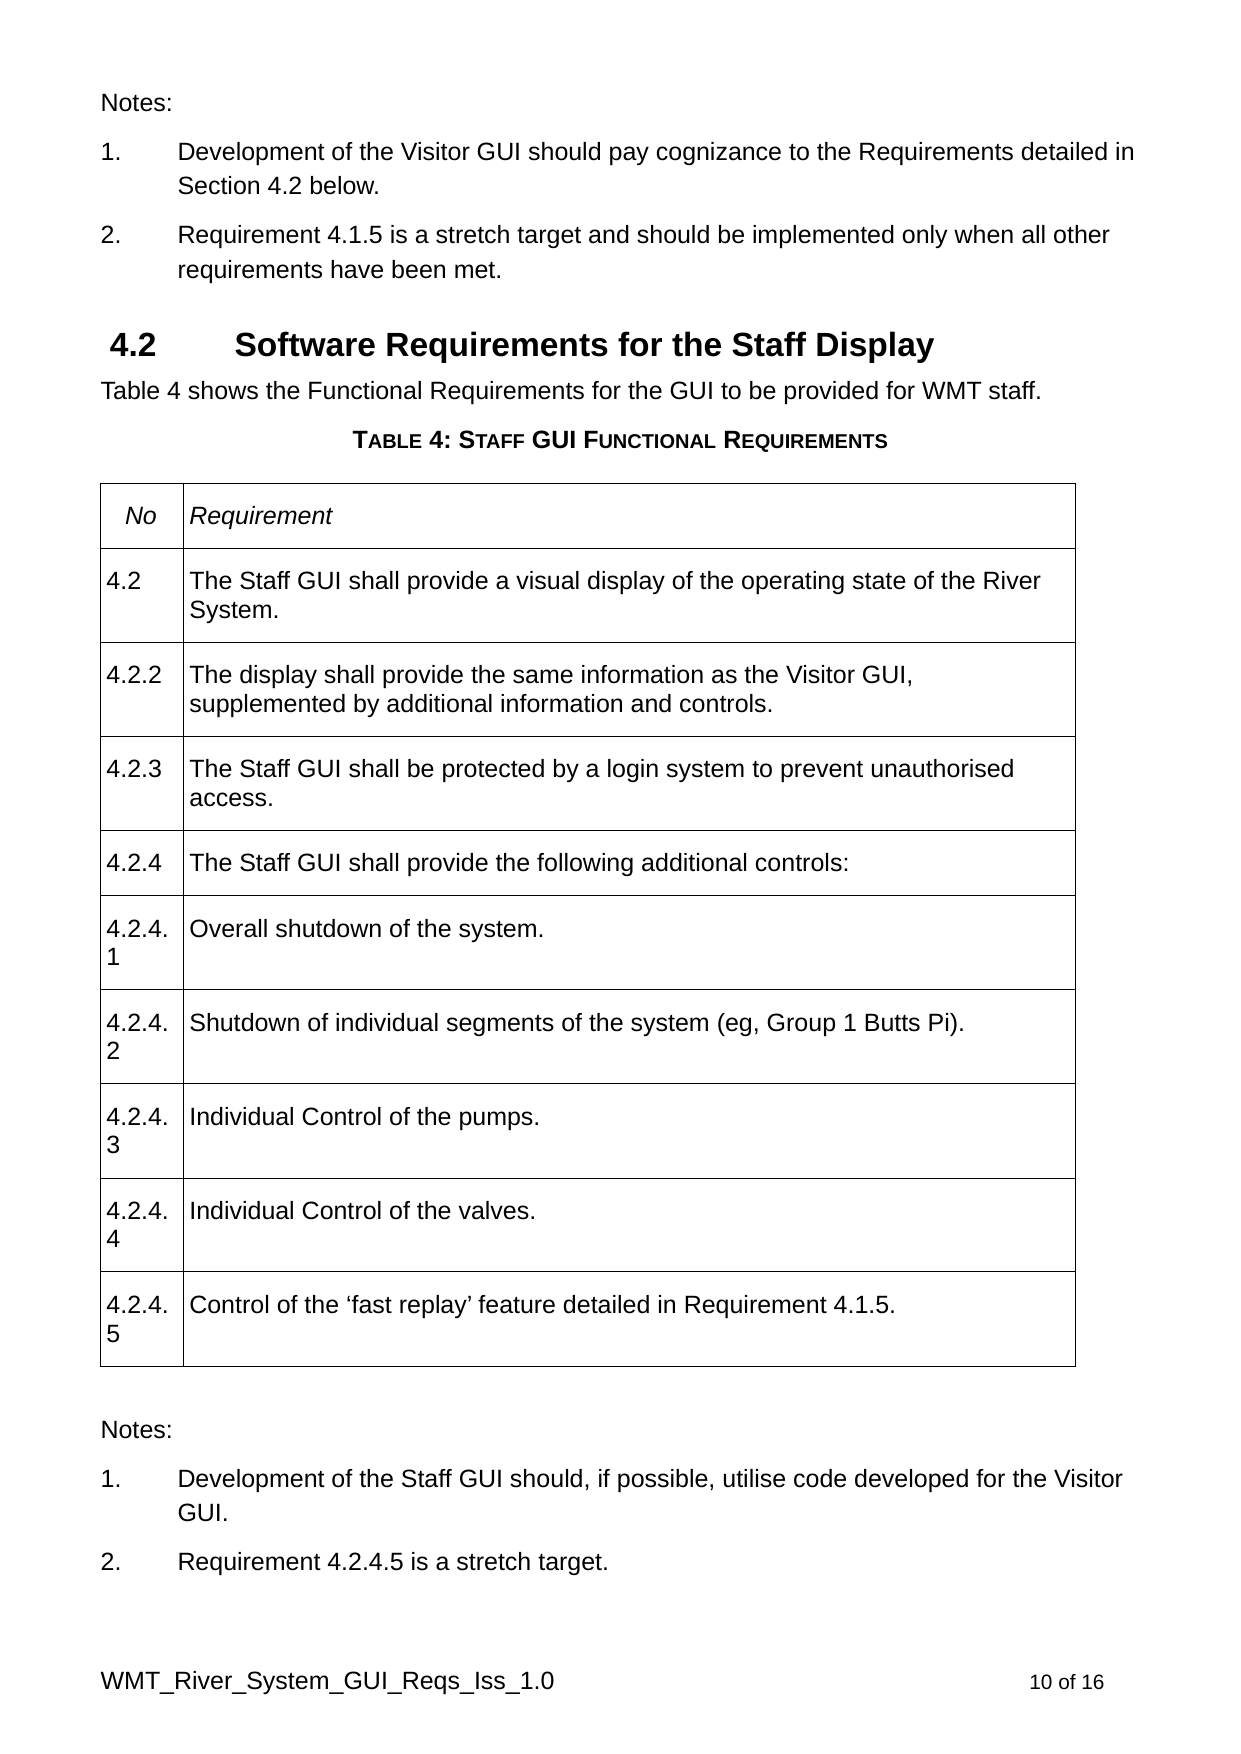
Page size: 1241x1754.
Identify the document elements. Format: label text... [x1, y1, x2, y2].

table_cell The display shall provide the same information as the Visitor GUI, supplemented by additional information and controls. [184, 643, 1075, 736]
subtitle Software Requirements for the Staff Display [100, 325, 1140, 363]
subtitle Table 4: Staff GUI Functional Requirements [100, 425, 1140, 454]
table_cell 4.2.4.4 [101, 1179, 183, 1271]
table_cell 4.2 [101, 549, 183, 642]
text 2. Requirement 4.2.4.5 is a stretch target. [100, 1547, 1140, 1576]
table_cell The Staff GUI shall provide the following additional controls: [184, 831, 1075, 895]
table_cell Individual Control of the pumps. [184, 1084, 1075, 1177]
table_cell 4.2.4.3 [101, 1084, 183, 1177]
table_cell 4.2.4.2 [101, 990, 183, 1083]
table_cell 4.2.3 [101, 737, 183, 830]
table_cell 4.2.2 [101, 643, 183, 736]
table_cell The Staff GUI shall be protected by a login system to prevent unauthorised access. [184, 737, 1075, 830]
text Notes: [100, 1415, 1140, 1443]
table_cell 4.2.4.1 [101, 896, 183, 989]
table_cell 4.2.4.5 [101, 1272, 183, 1366]
table_cell The Staff GUI shall provide a visual display of the operating state of the River System. [184, 549, 1075, 642]
text Table 4 shows the Functional Requirements for the GUI to be provided for WMT staff. [100, 376, 1140, 404]
table_header Requirement [184, 484, 1075, 548]
table_header No [101, 484, 183, 548]
text 1. Development of the Staff GUI should, if possible, utilise code developed for the Visitor GUI. [100, 1464, 1140, 1527]
table_cell 4.2.4 [101, 831, 183, 895]
text Notes: [100, 88, 1140, 116]
table_cell Shutdown of individual segments of the system (eg, Group 1 Butts Pi). [184, 990, 1075, 1083]
table_cell Control of the ‘fast replay’ feature detailed in Requirement 4.1.5. [184, 1272, 1075, 1366]
table_cell Overall shutdown of the system. [184, 896, 1075, 989]
text 1. Development of the Visitor GUI should pay cognizance to the Requirements detailed in Section 4.2 below. [100, 137, 1140, 200]
text 2. Requirement 4.1.5 is a stretch target and should be implemented only when all other requirements have been met. [100, 220, 1140, 283]
table_cell Individual Control of the valves. [184, 1179, 1075, 1271]
